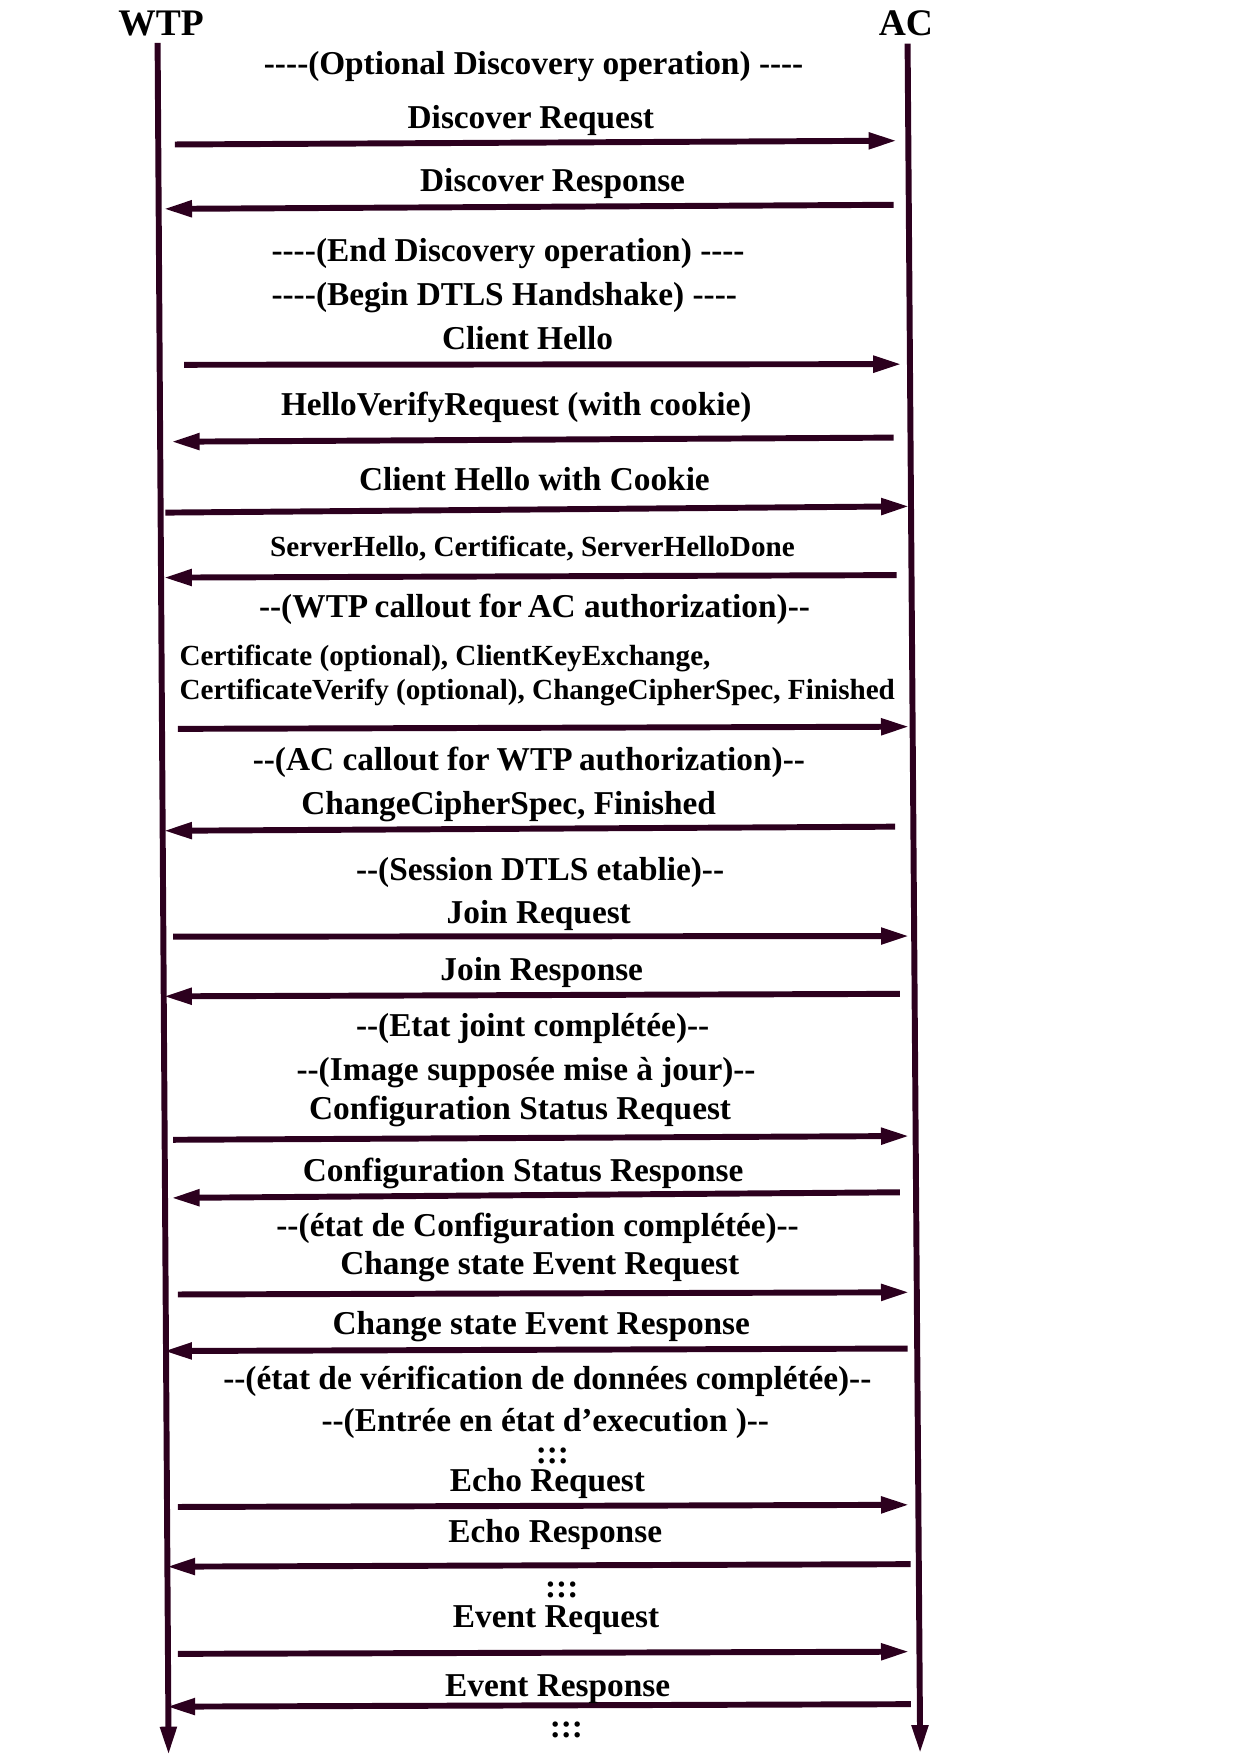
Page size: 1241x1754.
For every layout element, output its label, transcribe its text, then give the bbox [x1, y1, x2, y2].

text WTP AC [118, 0, 1122, 43]
